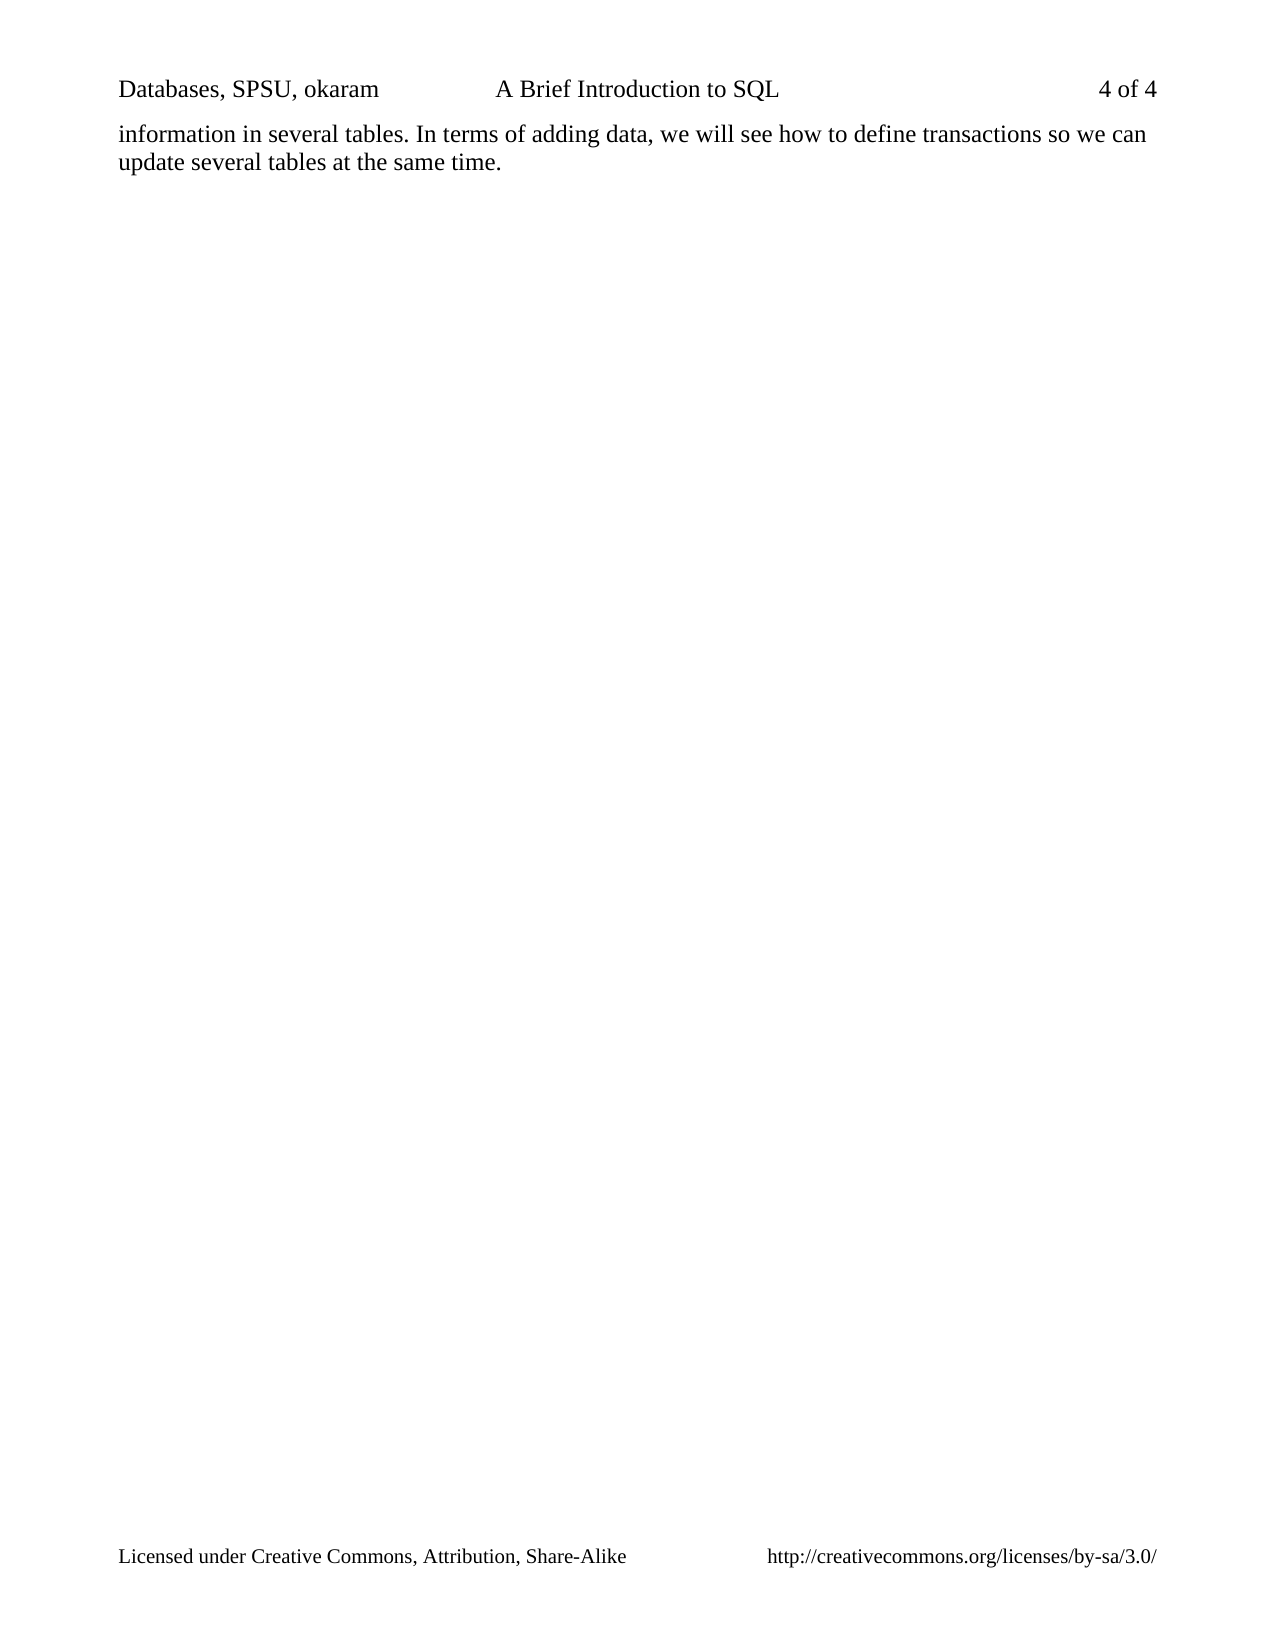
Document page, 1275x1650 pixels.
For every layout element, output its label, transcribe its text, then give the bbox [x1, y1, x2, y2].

text information in several tables. In terms of adding data, we will see how to define transactions so we can update several tables at the same time. [118, 120, 1157, 175]
